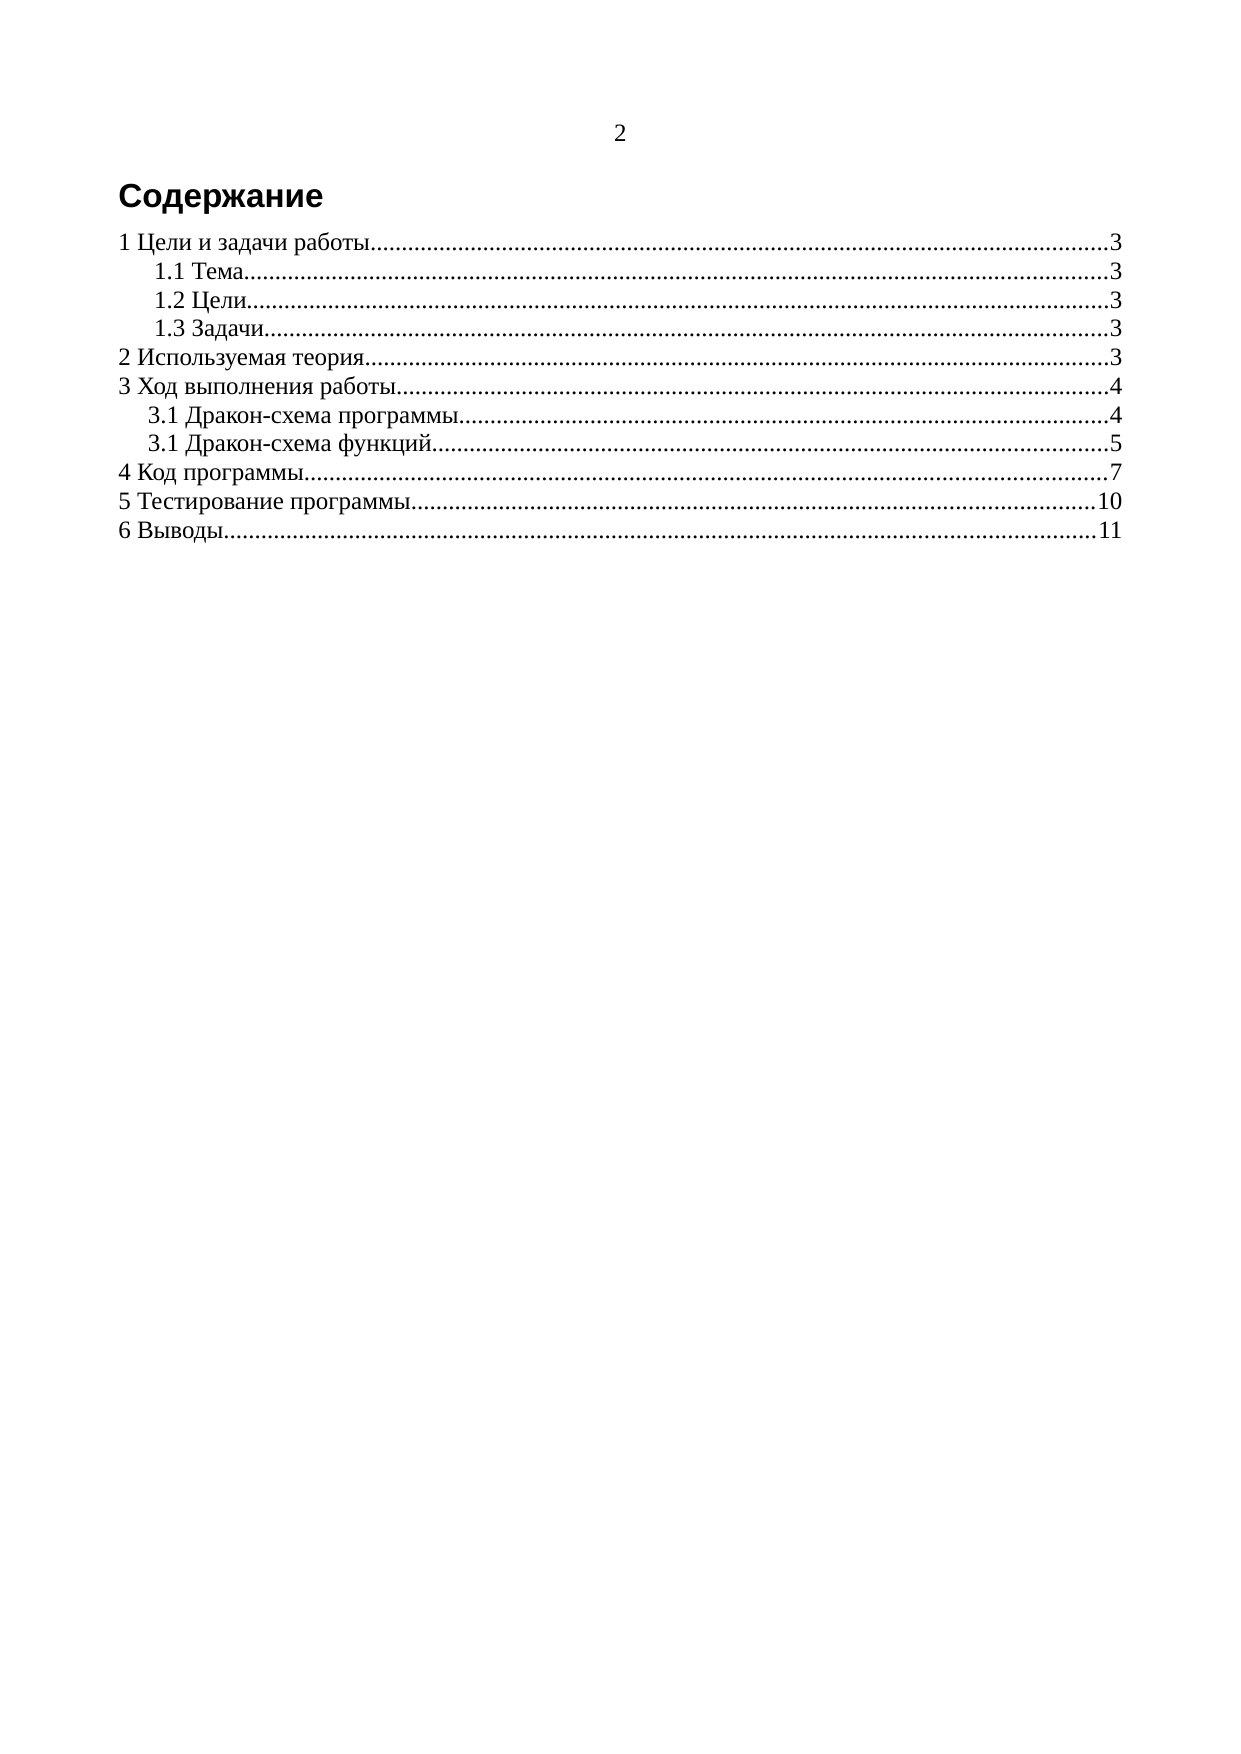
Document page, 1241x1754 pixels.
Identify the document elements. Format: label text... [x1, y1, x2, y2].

text 1.3 Задачи 3 [148, 313, 1122, 342]
text 1 Цели и задачи работы 3 [118, 227, 1122, 256]
text 6 Выводы 11 [118, 515, 1122, 543]
text 5 Тестирование программы 10 [118, 486, 1122, 515]
text 3 Ход выполнения работы 4 [118, 371, 1122, 400]
text 2 Используемая теория 3 [118, 342, 1122, 371]
text 4 Код программы 7 [118, 457, 1122, 486]
text 1.2 Цели 3 [148, 285, 1122, 313]
subtitle Содержание [118, 176, 1122, 215]
text 3.1 Дракон-схема функций 5 [148, 428, 1122, 457]
text 3.1 Дракон-схема программы 4 [148, 400, 1122, 428]
text 1.1 Тема 3 [148, 256, 1122, 285]
